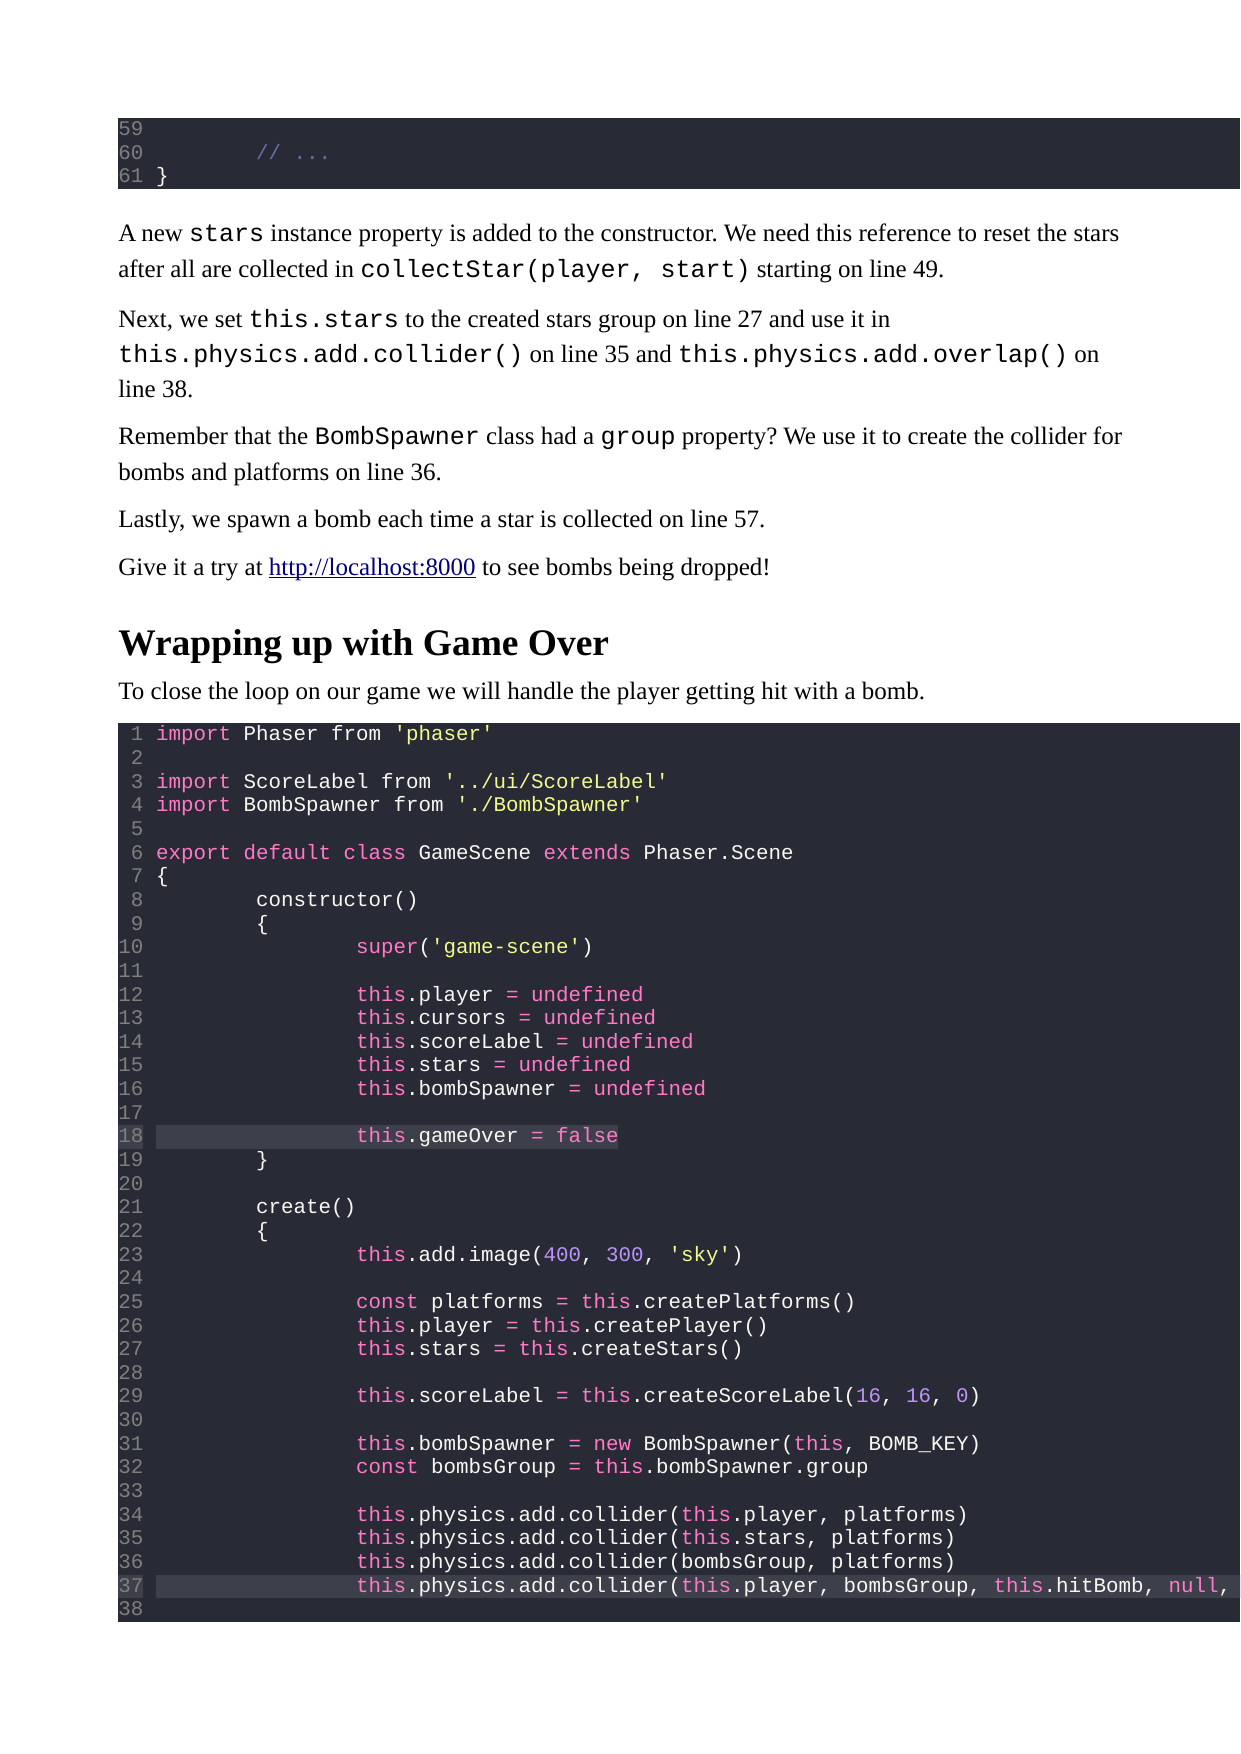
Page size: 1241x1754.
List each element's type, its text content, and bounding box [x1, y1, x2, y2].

table_header import Phaser from 'phaser' import ScoreLabel from '../ui/ScoreLabel' import BombSpawner from './BombSpawner' export default class GameScene extends Phaser.Scene { constructor() { super('game-scene') this.player = undefined this.cursors = undefined this.scoreLabel = undefined this.stars = undefined this.bombSpawner = undefined } // ... create() { this.add.image(400, 300, 'sky') const platforms = this.createPlatforms() this.player = this.createPlayer() this.stars = this.createStars() this.scoreLabel = this.createScoreLabel(16, 16, 0) this.bombSpawner = new BombSpawner(this, BOMB_KEY) const bombsGroup = this.bombSpawner.group this.physics.add.collider(this.player, platforms) this.physics.add.collider(this.stars, platforms) this.physics.add.collider(bombsGroup, platforms) this.physics.add.overlap(this.player, this.stars, this.collectStar, null, this) this.cursors = this.input.keyboard.createCursorKeys() } collectStar(player, star) { star.disableBody(true, true) this.scoreLabel.add(10) if (this.stars.countActive(true) === 0) { // A new batch of stars to collect this.stars.children.iterate((child) => { child.enableBody(true, child.x, 0, true, true) }) } this.bombSpawner.spawn(player.x) } // ... } [156, 189, 1240, 218]
subtitle Wrapping up with Game Over [118, 620, 1122, 663]
text To close the loop on our game we will handle the player getting hit with a bomb. [118, 676, 1122, 704]
text Next, we set this.stars to the created stars group on line 27 and use it in this.physics.add.collider() on line 35 and this.physics.add.overlap() on line 38. [118, 304, 1122, 403]
text Remember that the BombSpawner class had a group property? We use it to create the collider for bombs and platforms on line 36. [118, 421, 1122, 485]
text Lastly, we spawn a bomb each time a star is collected on line 57. [118, 504, 1122, 533]
text A new stars instance property is added to the constructor. We need this reference to reset the stars after all are collected in collectStar(player, start) starting on line 49. [118, 218, 1122, 284]
text Give it a try at http://localhost:8000 to see bombs being dropped! [118, 552, 1122, 581]
